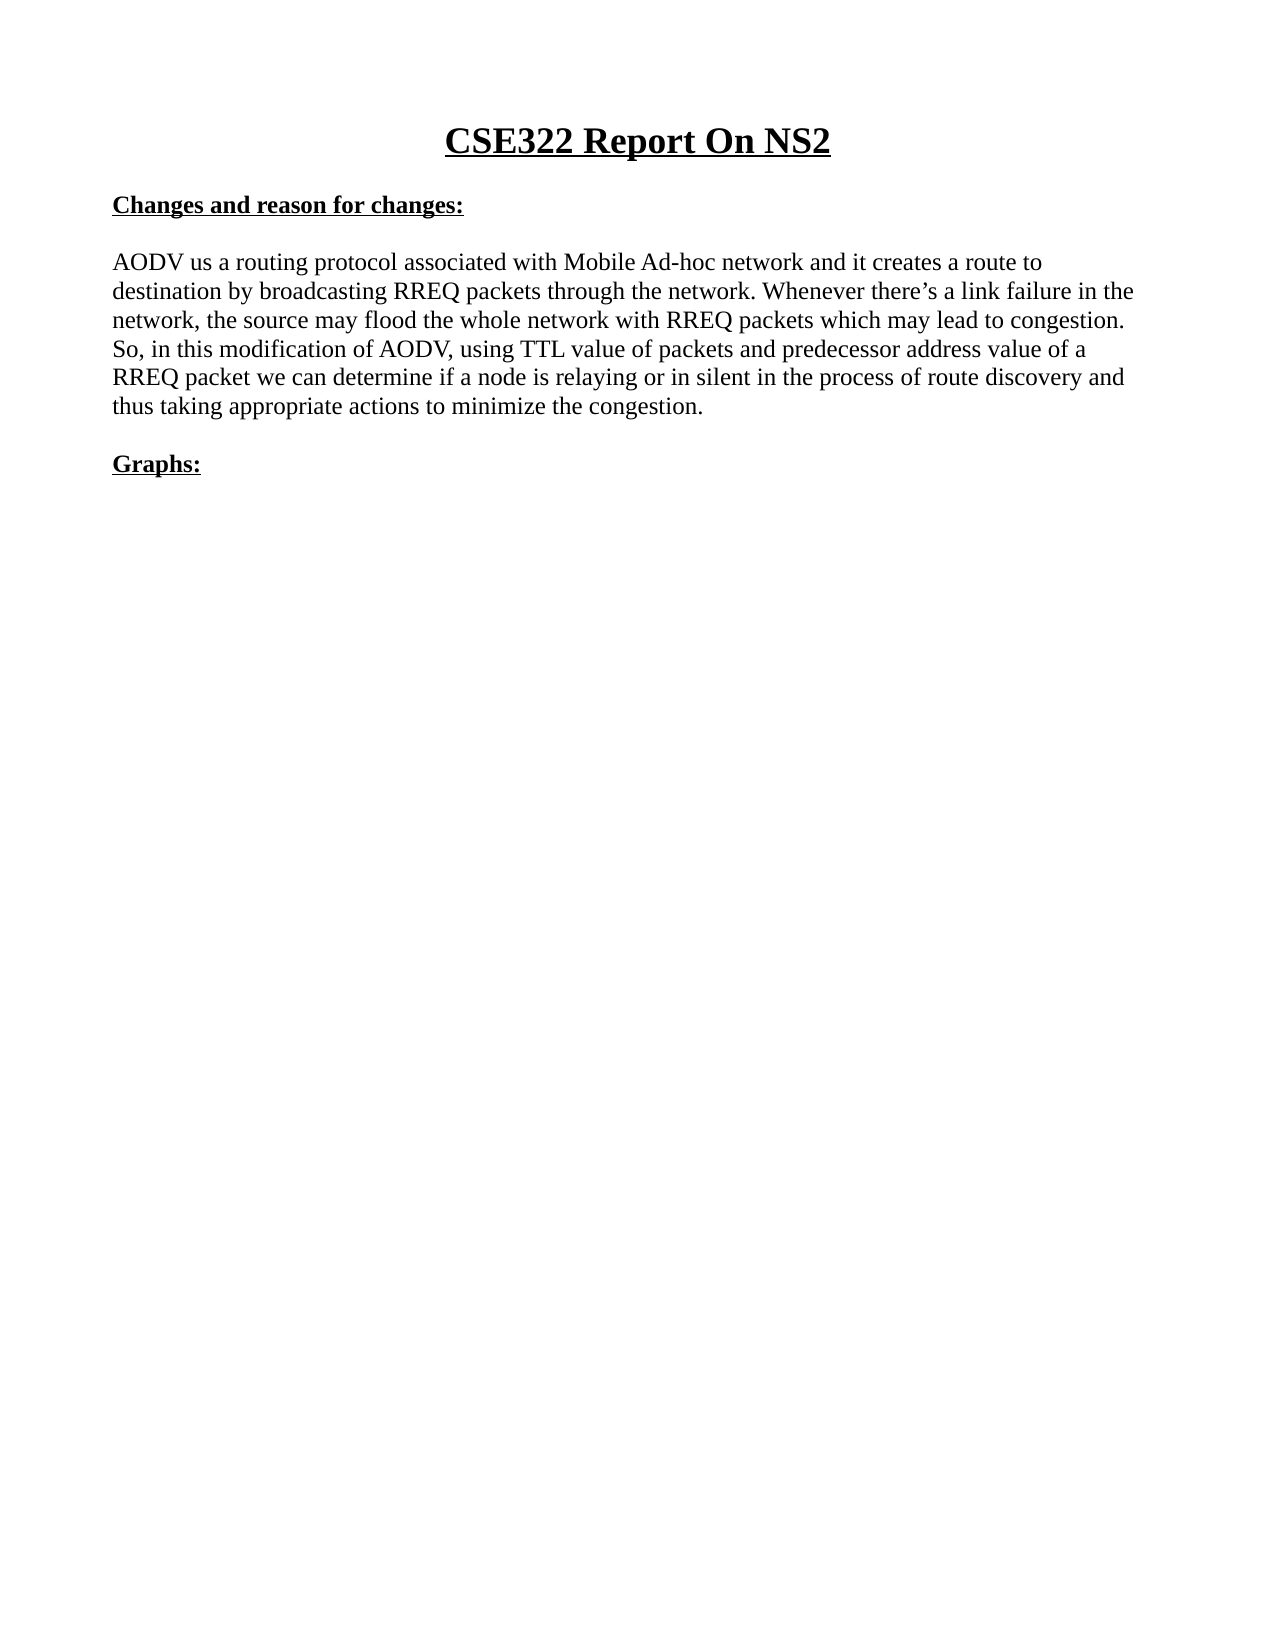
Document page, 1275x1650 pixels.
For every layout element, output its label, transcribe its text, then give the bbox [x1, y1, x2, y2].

text Changes and reason for changes: [112, 190, 1157, 219]
text CSE322 Report On NS2 [118, 118, 1157, 161]
text Graphs: [112, 449, 1157, 477]
text AODV us a routing protocol associated with Mobile Ad-hoc network and it creates a route to destination by broadcasting RREQ packets through the network. Whenever there’s a link failure in the network, the source may flood the whole network with RREQ packets which may lead to congestion. So, in this modification of AODV, using TTL value of packets and predecessor address value of a RREQ packet we can determine if a node is relaying or in silent in the process of route discovery and thus taking appropriate actions to minimize the congestion. [112, 247, 1157, 420]
